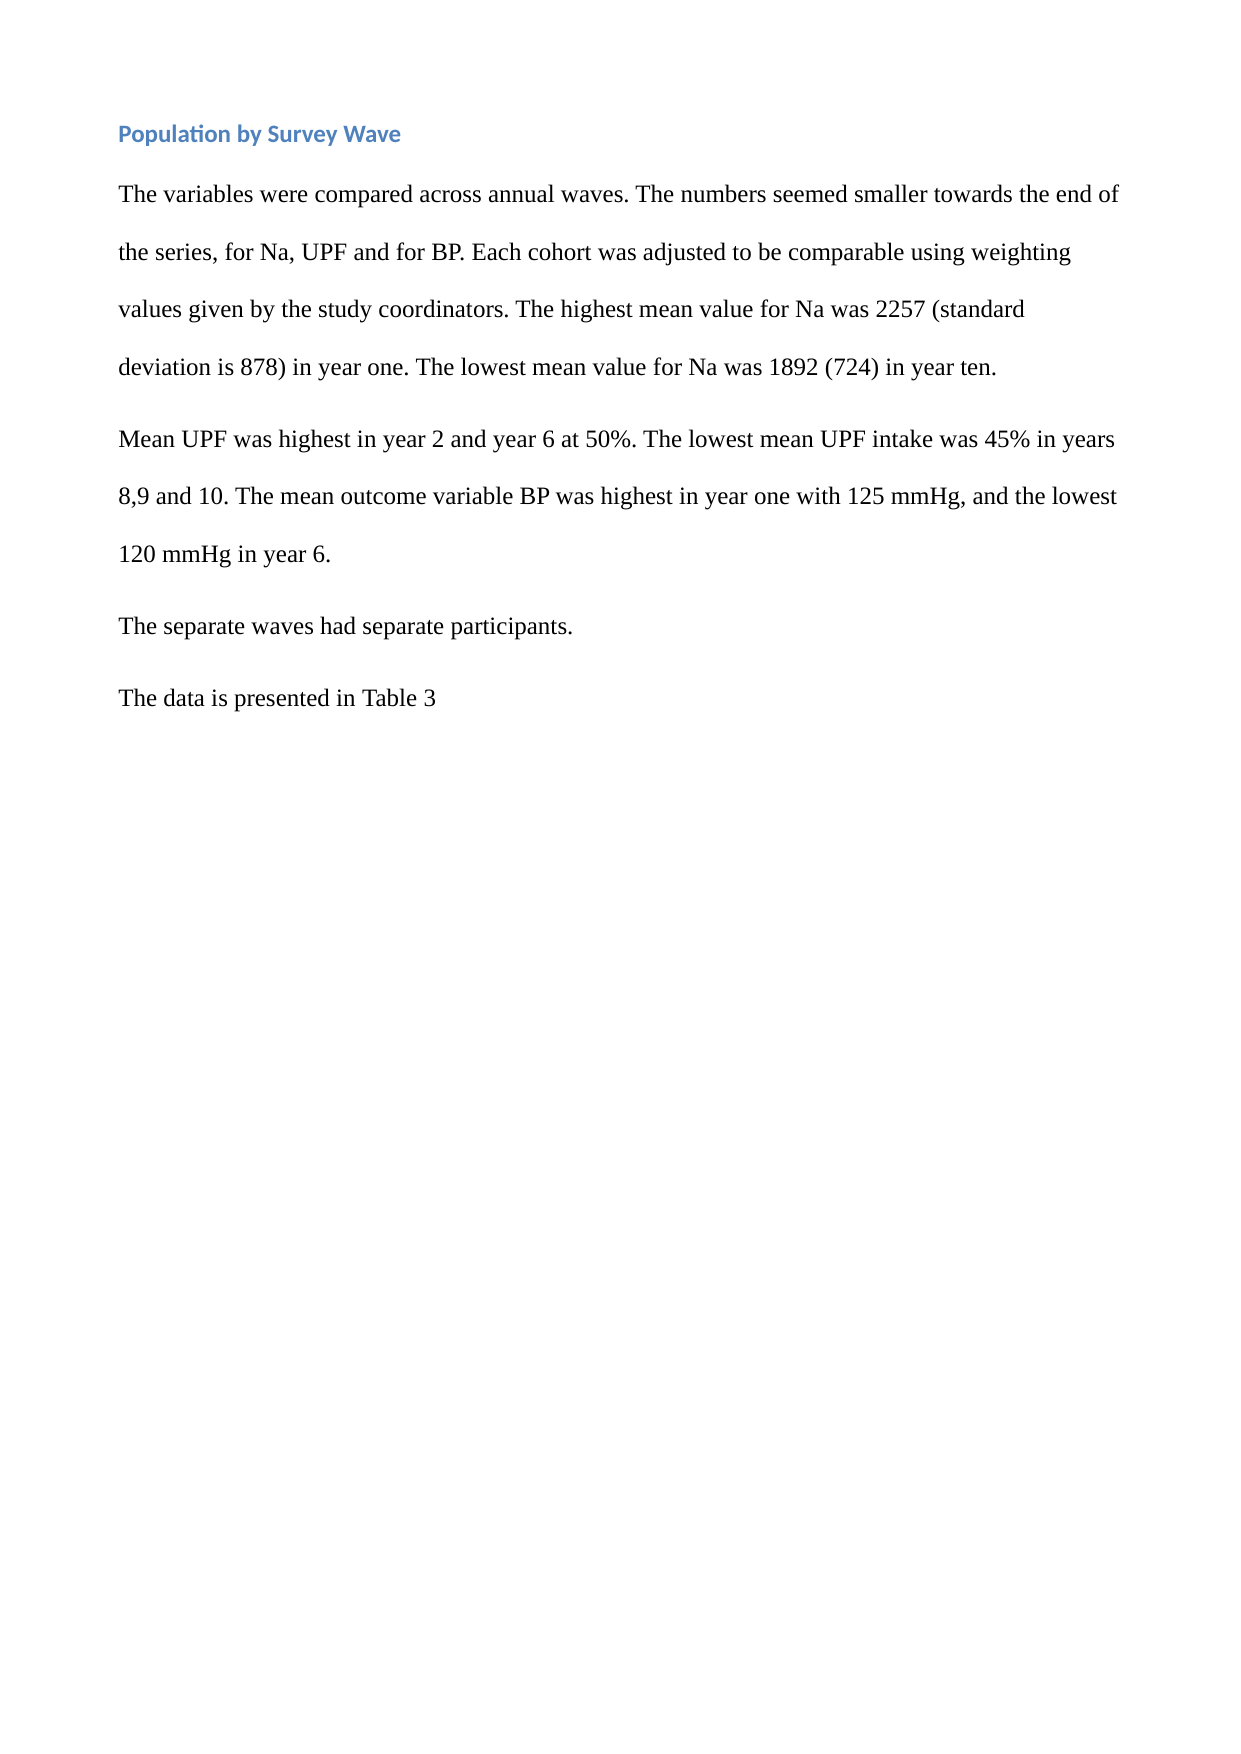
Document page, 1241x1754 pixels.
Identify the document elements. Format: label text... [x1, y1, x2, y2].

text The data is presented in Table 2 [118, 683, 1122, 712]
text The variables were compared across annual waves. The numbers seemed smaller towards the end of the series, for Na, UPF and for BP. Each cohort was adjusted to be comparable using weighting values given by the study coordinators. The highest mean value for Na was 2257 (standard deviation is 878) in year one. The lowest mean value for Na was 1892 (724) in year ten. [118, 179, 1122, 380]
text Mean UPF was highest in year 2 and year 6 at 50%. The lowest mean UPF intake was 45% in years 8,9 and 10. The mean outcome variable BP was highest in year one with 125 mmHg, and the lowest 120 mmHg in year 6. [118, 424, 1122, 567]
subtitle Population by Survey Wave [118, 118, 1122, 149]
text The separate waves had separate participants. [118, 611, 1122, 639]
